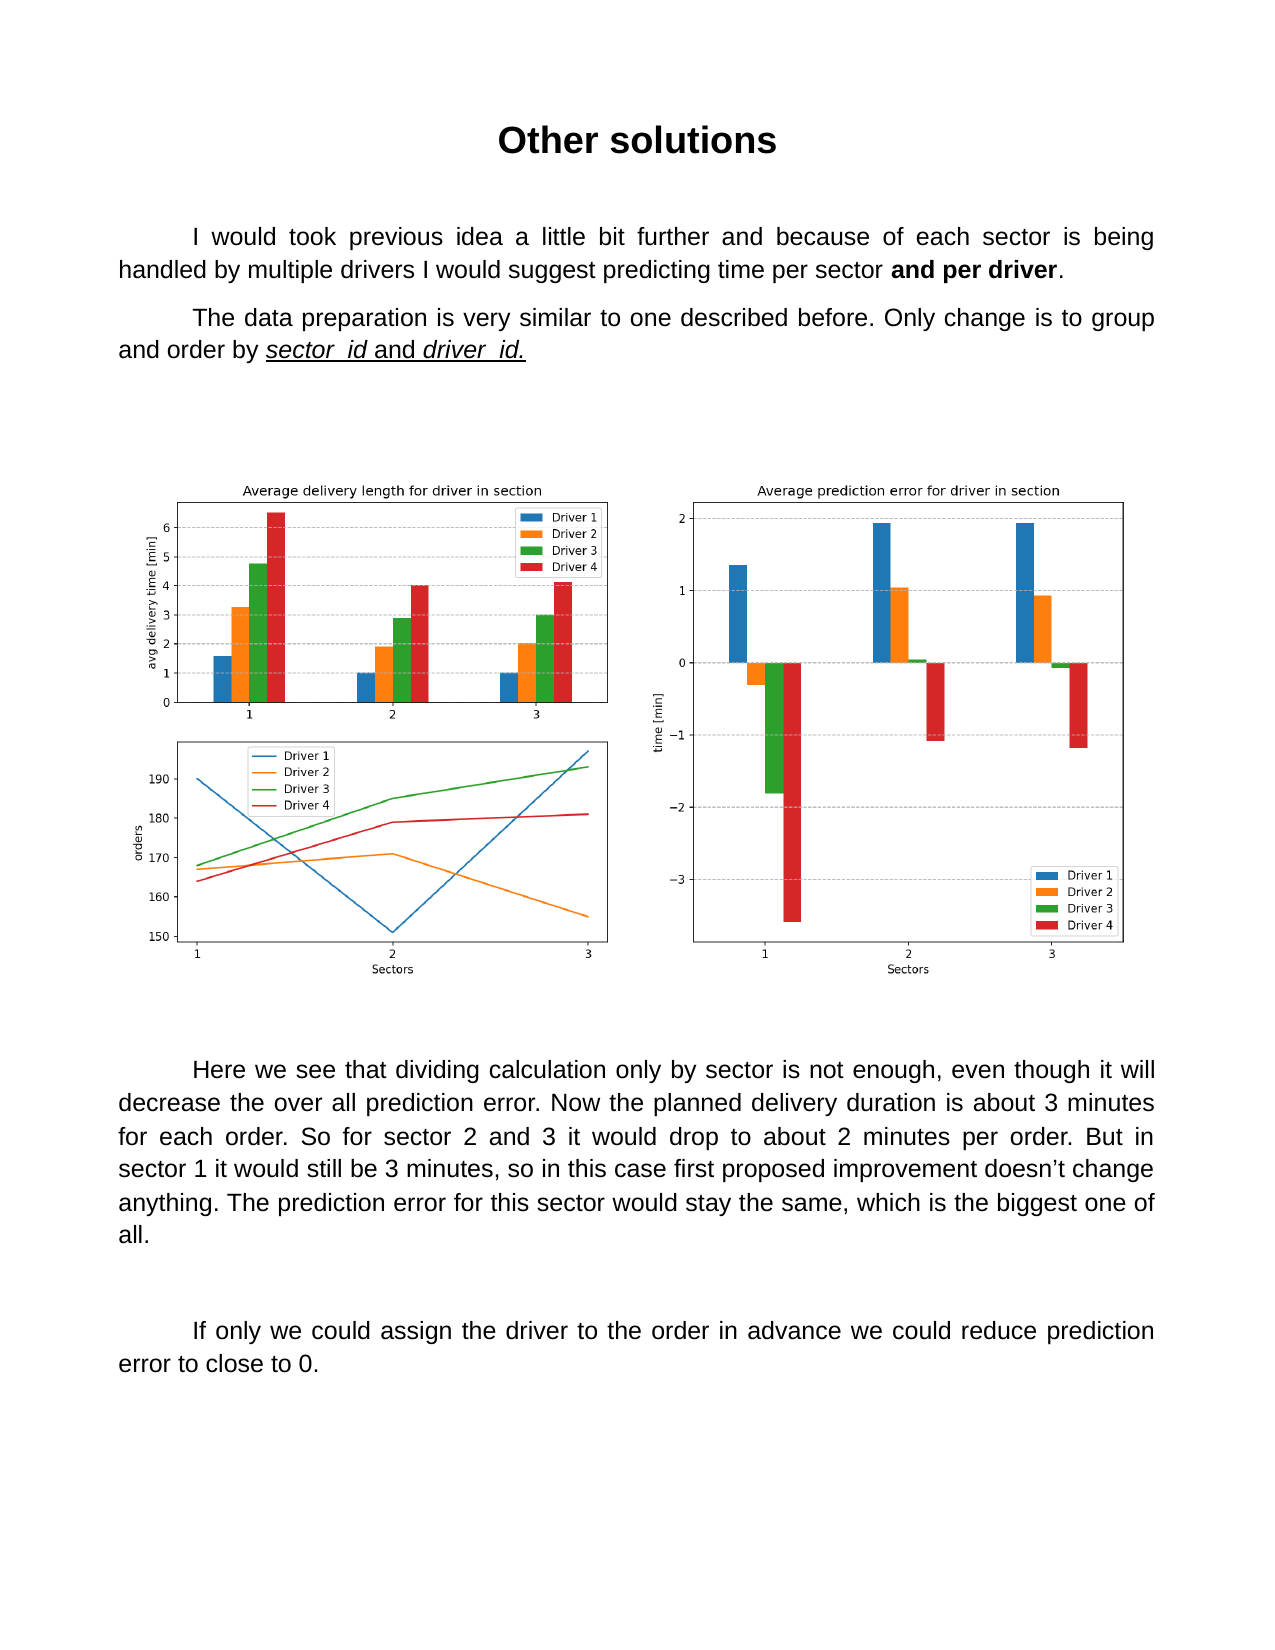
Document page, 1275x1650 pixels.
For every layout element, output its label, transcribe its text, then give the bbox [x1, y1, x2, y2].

text The data preparation is very similar to one described before. Only change is to group and order by sector_id and driver_id. [118, 302, 1157, 364]
text Here we see that dividing calculation only by sector is not enough, even though it will decrease the over all prediction error. Now the planned delivery duration is about 3 minutes for each order. So for sector 2 and 3 it would drop to about 2 minutes per order. But in sector 1 it would still be 3 minutes, so in this case first proposed improvement doesn’t change anything. The prediction error for this sector would stay the same, which is the biggest one of all. [118, 1055, 1157, 1249]
text I would took previous idea a little bit further and because of each sector is being handled by multiple drivers I would suggest predicting time per sector and per driver. [118, 222, 1157, 284]
subtitle Other solutions [118, 118, 1157, 162]
text If only we could assign the driver to the order in advance we could reduce prediction error to close to 0. [118, 1316, 1157, 1377]
picture [25, 434, 1245, 1004]
